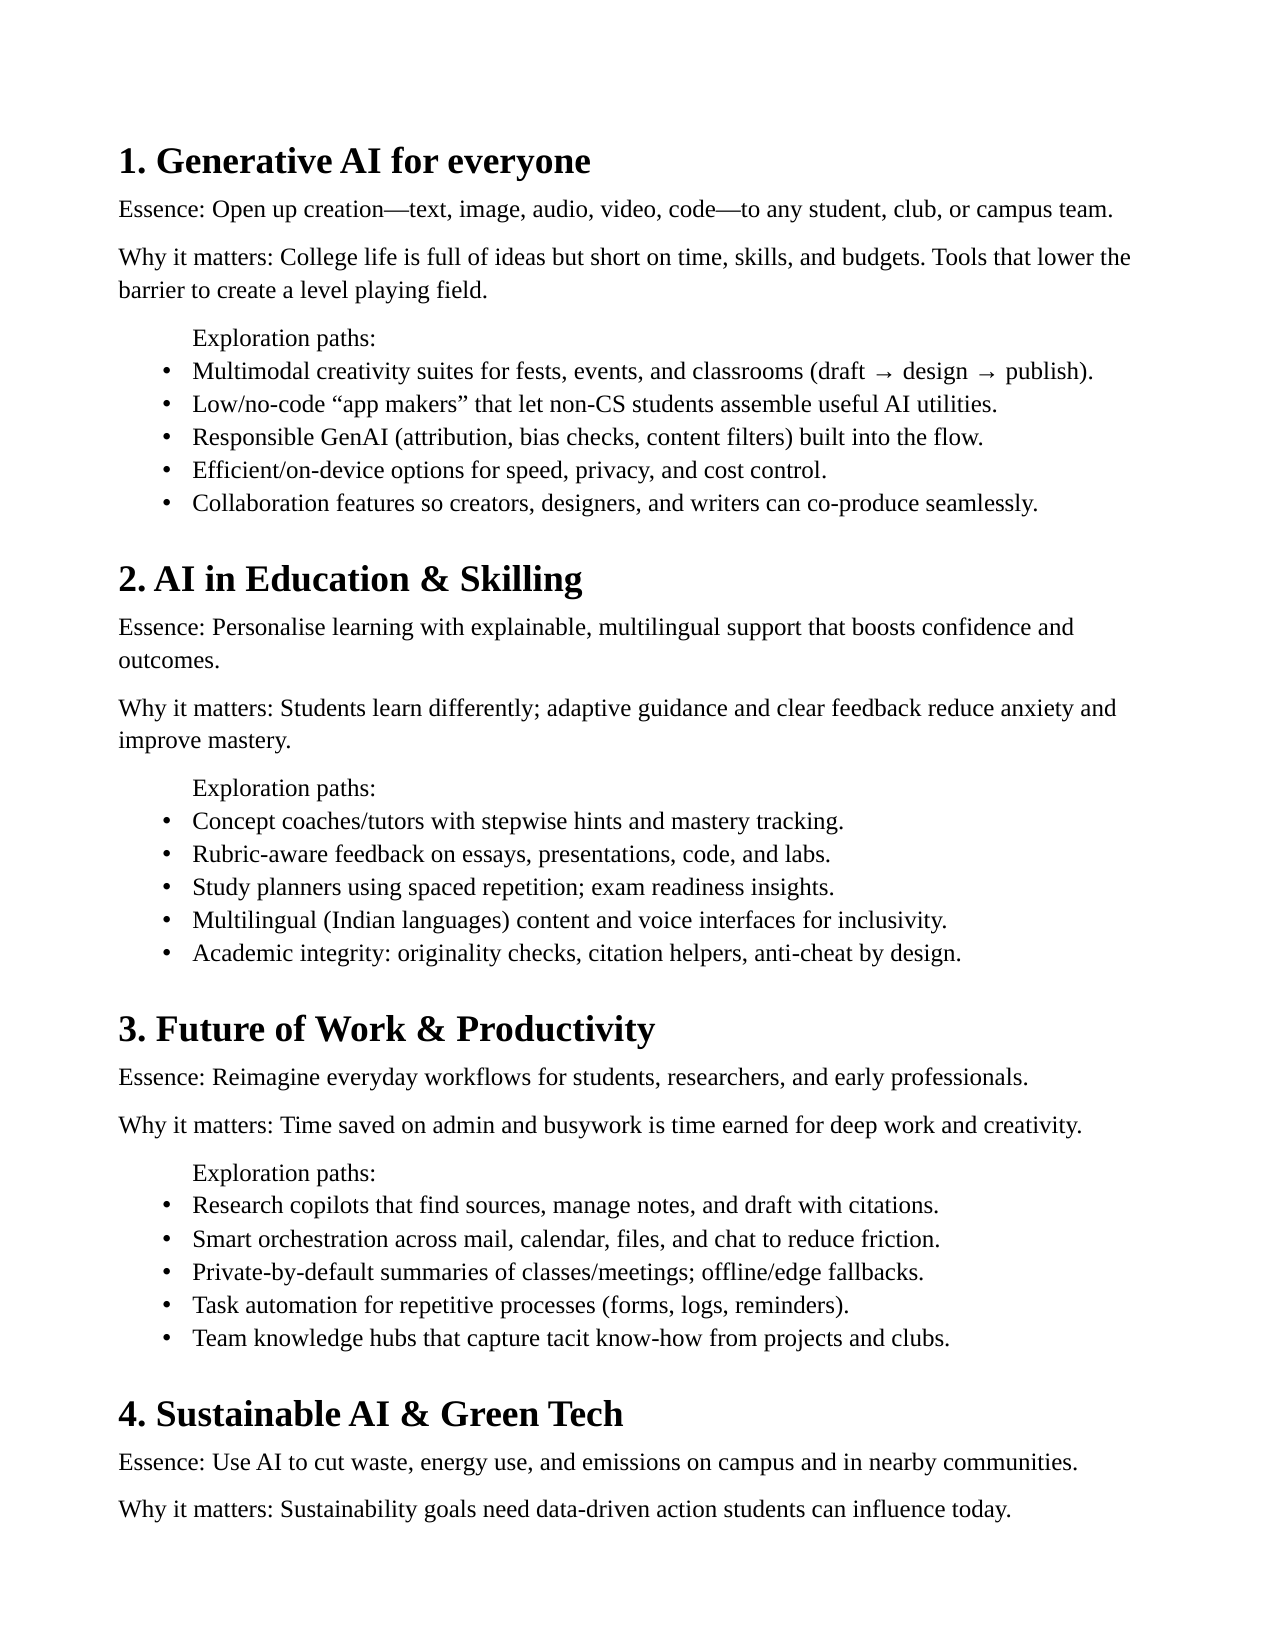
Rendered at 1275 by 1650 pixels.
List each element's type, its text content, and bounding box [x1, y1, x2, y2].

text Essence: Reimagine everyday workflows for students, researchers, and early professionals. [118, 1062, 1157, 1091]
list Low/no-code “app makers” that let non-CS students assemble useful AI utilities. [162, 389, 1157, 418]
subtitle 2. AI in Education & Skilling [118, 556, 1157, 599]
list Multilingual (Indian languages) content and voice interfaces for inclusivity. [162, 905, 1157, 934]
text Essence: Personalise learning with explainable, multilingual support that boosts confidence and outcomes. [118, 612, 1157, 674]
text Why it matters: Students learn differently; adaptive guidance and clear feedback reduce anxiety and improve mastery. [118, 693, 1157, 754]
text Why it matters: Sustainability goals need data-driven action students can influence today. [118, 1494, 1157, 1523]
list Smart orchestration across mail, calendar, files, and chat to reduce friction. [162, 1224, 1157, 1252]
list Private-by-default summaries of classes/meetings; offline/edge fallbacks. [162, 1257, 1157, 1285]
text Why it matters: College life is full of ideas but short on time, skills, and budgets. Tools that lower the barrier to create a level playing field. [118, 242, 1157, 304]
text Why it matters: Time saved on admin and busywork is time earned for deep work and creativity. [118, 1110, 1157, 1139]
subtitle 1. Generative AI for everyone [118, 139, 1157, 182]
list Exploration paths: [162, 323, 1157, 352]
list Exploration paths: [162, 1158, 1157, 1186]
list Academic integrity: originality checks, citation helpers, anti-cheat by design. [162, 938, 1157, 967]
list Study planners using spaced repetition; exam readiness insights. [162, 872, 1157, 901]
list Research copilots that find sources, manage notes, and draft with citations. [162, 1191, 1157, 1219]
text Essence: Use AI to cut waste, energy use, and emissions on campus and in nearby communities. [118, 1447, 1157, 1476]
subtitle 3. Future of Work & Productivity [118, 1007, 1157, 1050]
subtitle 4. Sustainable AI & Green Tech [118, 1391, 1157, 1434]
text Essence: Open up creation—text, image, audio, video, code—to any student, club, or campus team. [118, 194, 1157, 223]
list Team knowledge hubs that capture tacit know-how from projects and clubs. [162, 1323, 1157, 1351]
list Multimodal creativity suites for fests, events, and classrooms (draft → design → publish). [162, 356, 1157, 384]
list Task automation for repetitive processes (forms, logs, reminders). [162, 1290, 1157, 1318]
list Exploration paths: [162, 773, 1157, 802]
list Rubric-aware feedback on essays, presentations, code, and labs. [162, 839, 1157, 868]
list Responsible GenAI (attribution, bias checks, content filters) built into the flow. [162, 422, 1157, 451]
list Efficient/on-device options for speed, privacy, and cost control. [162, 455, 1157, 484]
list Concept coaches/tutors with stepwise hints and mastery tracking. [162, 806, 1157, 835]
list Collaboration features so creators, designers, and writers can co-produce seamlessly. [162, 488, 1157, 517]
